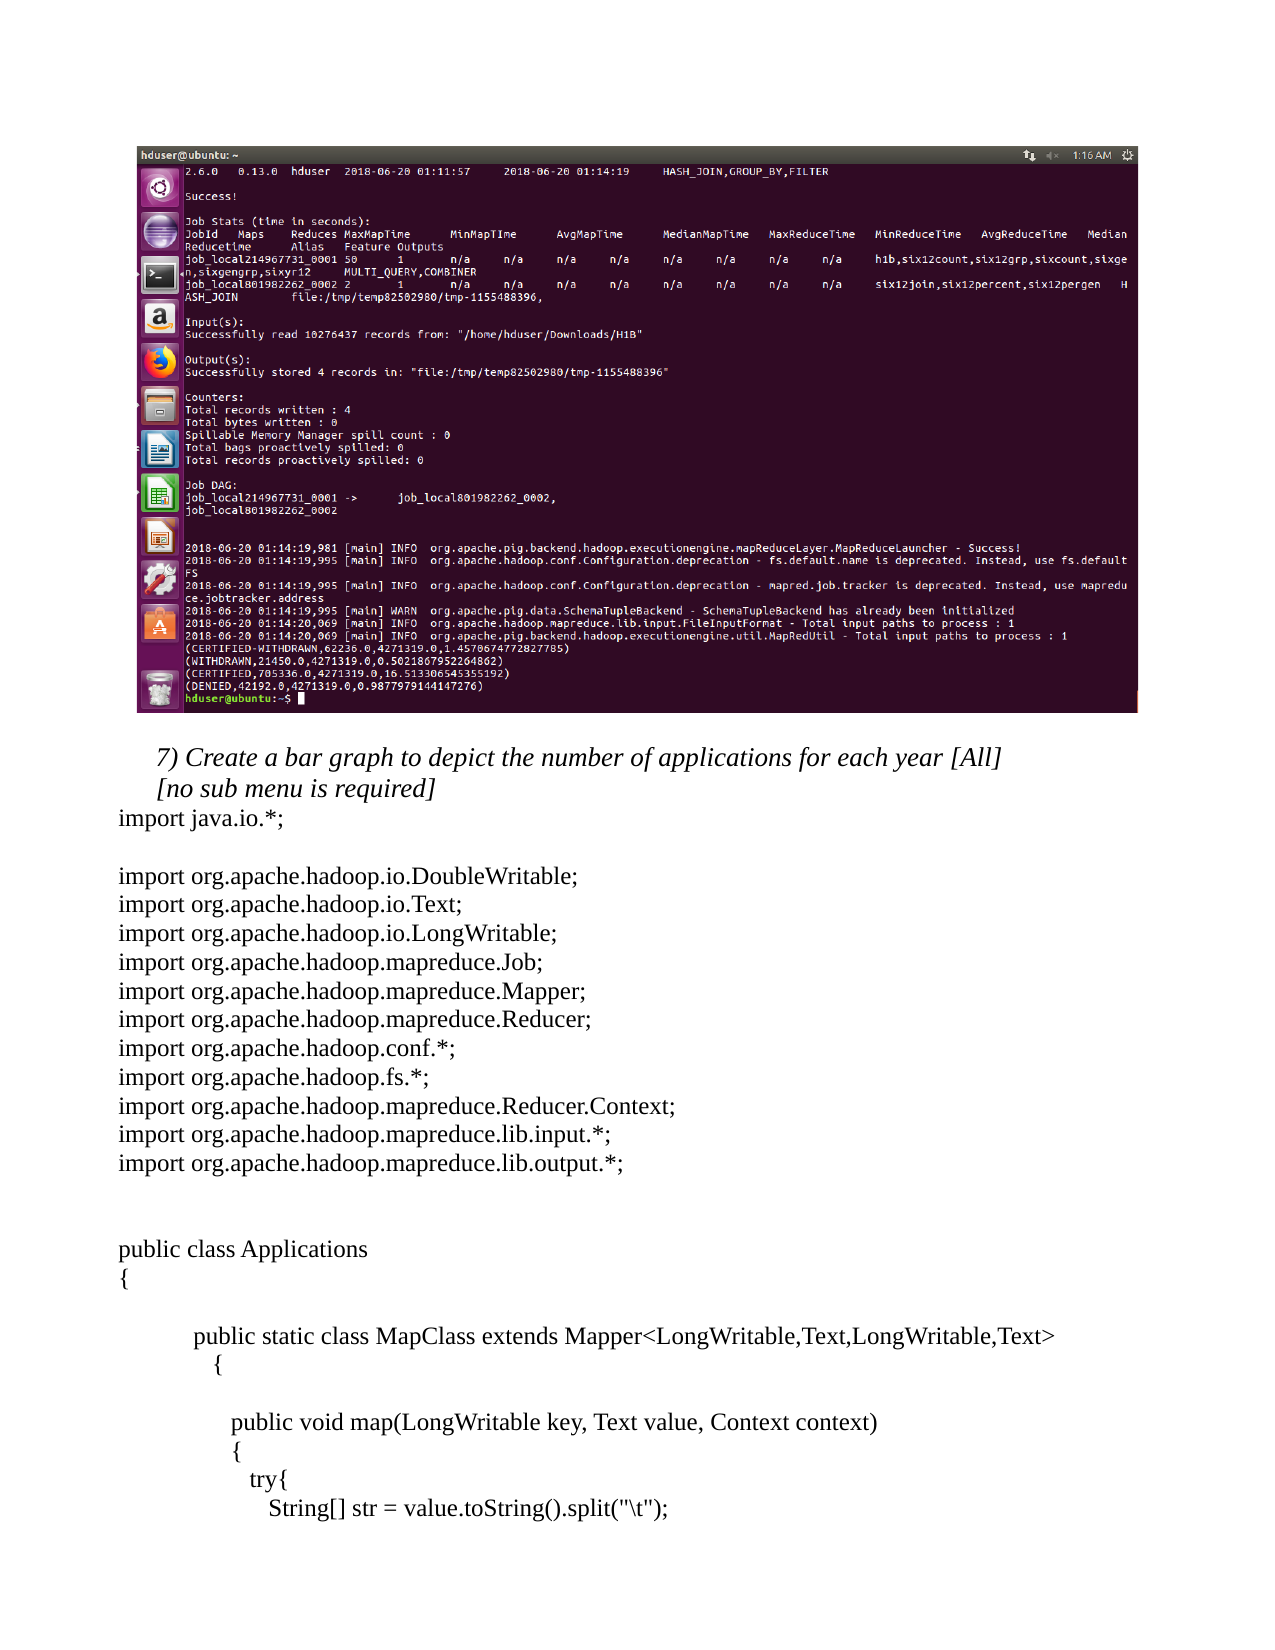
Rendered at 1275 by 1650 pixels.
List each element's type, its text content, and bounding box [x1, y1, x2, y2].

text import org.apache.hadoop.fs.*; [118, 1062, 1157, 1091]
text import org.apache.hadoop.io.Text; [118, 889, 1157, 918]
text import org.apache.hadoop.mapreduce.Mapper; [118, 976, 1157, 1004]
text String[] str = value.toString().split("\t"); [118, 1493, 1157, 1522]
text import org.apache.hadoop.mapreduce.Reducer.Context; [118, 1091, 1157, 1119]
text import org.apache.hadoop.mapreduce.Job; [118, 947, 1157, 976]
text import org.apache.hadoop.io.DoubleWritable; [118, 861, 1157, 889]
text try{ [118, 1464, 1157, 1493]
text [no sub menu is required] [156, 772, 1157, 803]
text import org.apache.hadoop.conf.*; [118, 1033, 1157, 1062]
text { [118, 1349, 1157, 1378]
text { [118, 1436, 1157, 1464]
text import org.apache.hadoop.mapreduce.lib.input.*; [118, 1119, 1157, 1148]
text import org.apache.hadoop.mapreduce.lib.output.*; [118, 1148, 1157, 1177]
text import org.apache.hadoop.mapreduce.Reducer; [118, 1004, 1157, 1033]
text import java.io.*; [118, 803, 1157, 832]
text { [118, 1263, 1157, 1292]
text import org.apache.hadoop.io.LongWritable; [118, 918, 1157, 947]
picture [136, 146, 1139, 713]
text public class Applications [118, 1234, 1157, 1263]
text 7) Create a bar graph to depict the number of applications for each year [All] [156, 741, 1157, 772]
text public void map(LongWritable key, Text value, Context context) [118, 1407, 1157, 1436]
text public static class MapClass extends Mapper<LongWritable,Text,LongWritable,Text> [118, 1321, 1157, 1349]
